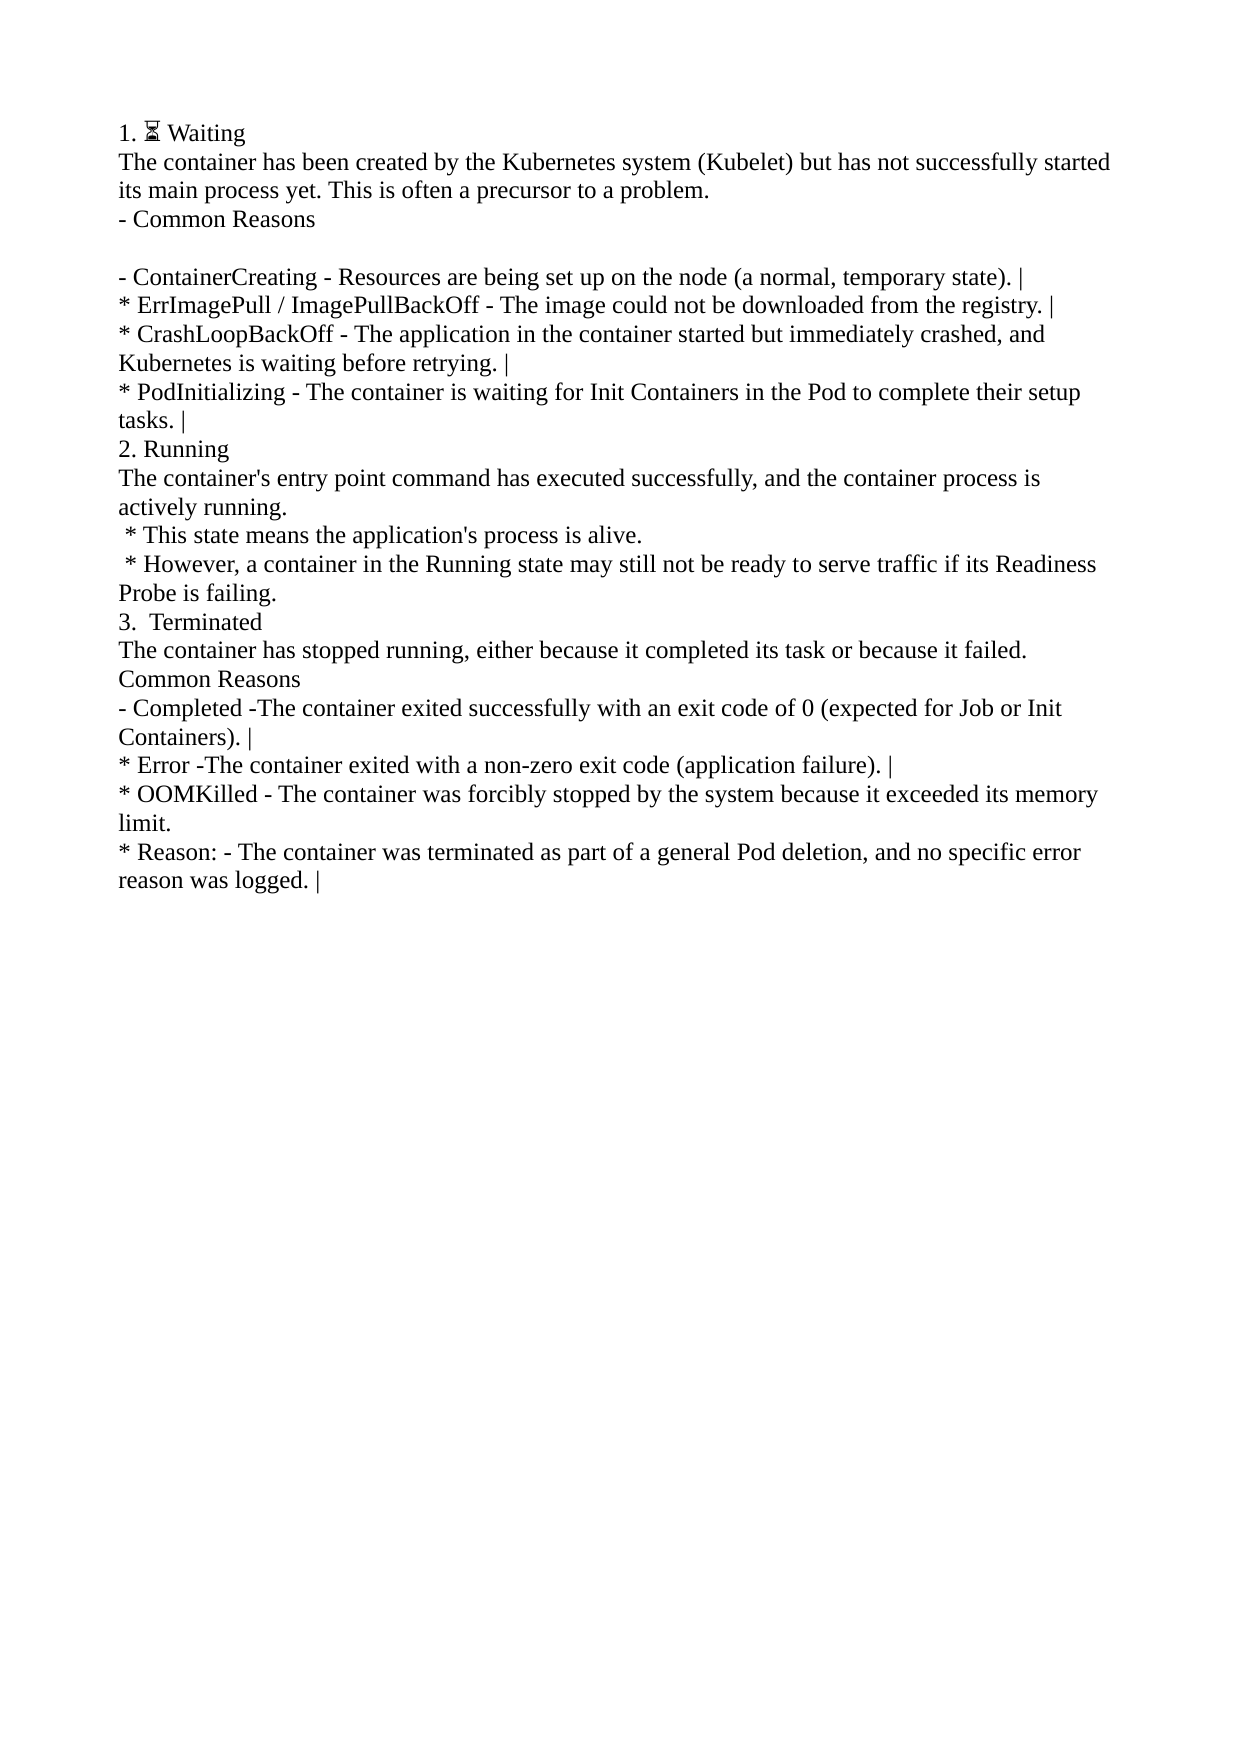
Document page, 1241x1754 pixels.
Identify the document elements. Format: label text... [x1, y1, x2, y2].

text 2. Running [118, 434, 1122, 463]
text * Reason: - The container was terminated as part of a general Pod deletion, and no specific error reason was logged. | [118, 837, 1122, 894]
text 1. ⏳ Waiting [118, 118, 1122, 147]
text * CrashLoopBackOff - The application in the container started but immediately crashed, and Kubernetes is waiting before retrying. | [118, 319, 1122, 377]
text - ContainerCreating - Resources are being set up on the node (a normal, temporary state). | [118, 262, 1122, 291]
text * ErrImagePull / ImagePullBackOff - The image could not be downloaded from the registry. | [118, 291, 1122, 319]
text - Completed -The container exited successfully with an exit code of 0 (expected for Job or Init Containers). | [118, 693, 1122, 751]
text The container has stopped running, either because it completed its task or because it failed. [118, 636, 1122, 664]
text The container's entry point command has executed successfully, and the container process is actively running. [118, 463, 1122, 521]
text Common Reasons [118, 664, 1122, 693]
text The container has been created by the Kubernetes system (Kubelet) but has not successfully started its main process yet. This is often a precursor to a problem. [118, 147, 1122, 204]
text * This state means the application's process is alive. [118, 521, 1122, 549]
text 3. Terminated [118, 607, 1122, 636]
text * However, a container in the Running state may still not be ready to serve traffic if its Readiness Probe is failing. [118, 549, 1122, 607]
text * Error -The container exited with a non-zero exit code (application failure). | [118, 751, 1122, 779]
text * OOMKilled - The container was forcibly stopped by the system because it exceeded its memory limit. [118, 779, 1122, 837]
text - Common Reasons [118, 204, 1122, 233]
text * PodInitializing - The container is waiting for Init Containers in the Pod to complete their setup tasks. | [118, 377, 1122, 434]
